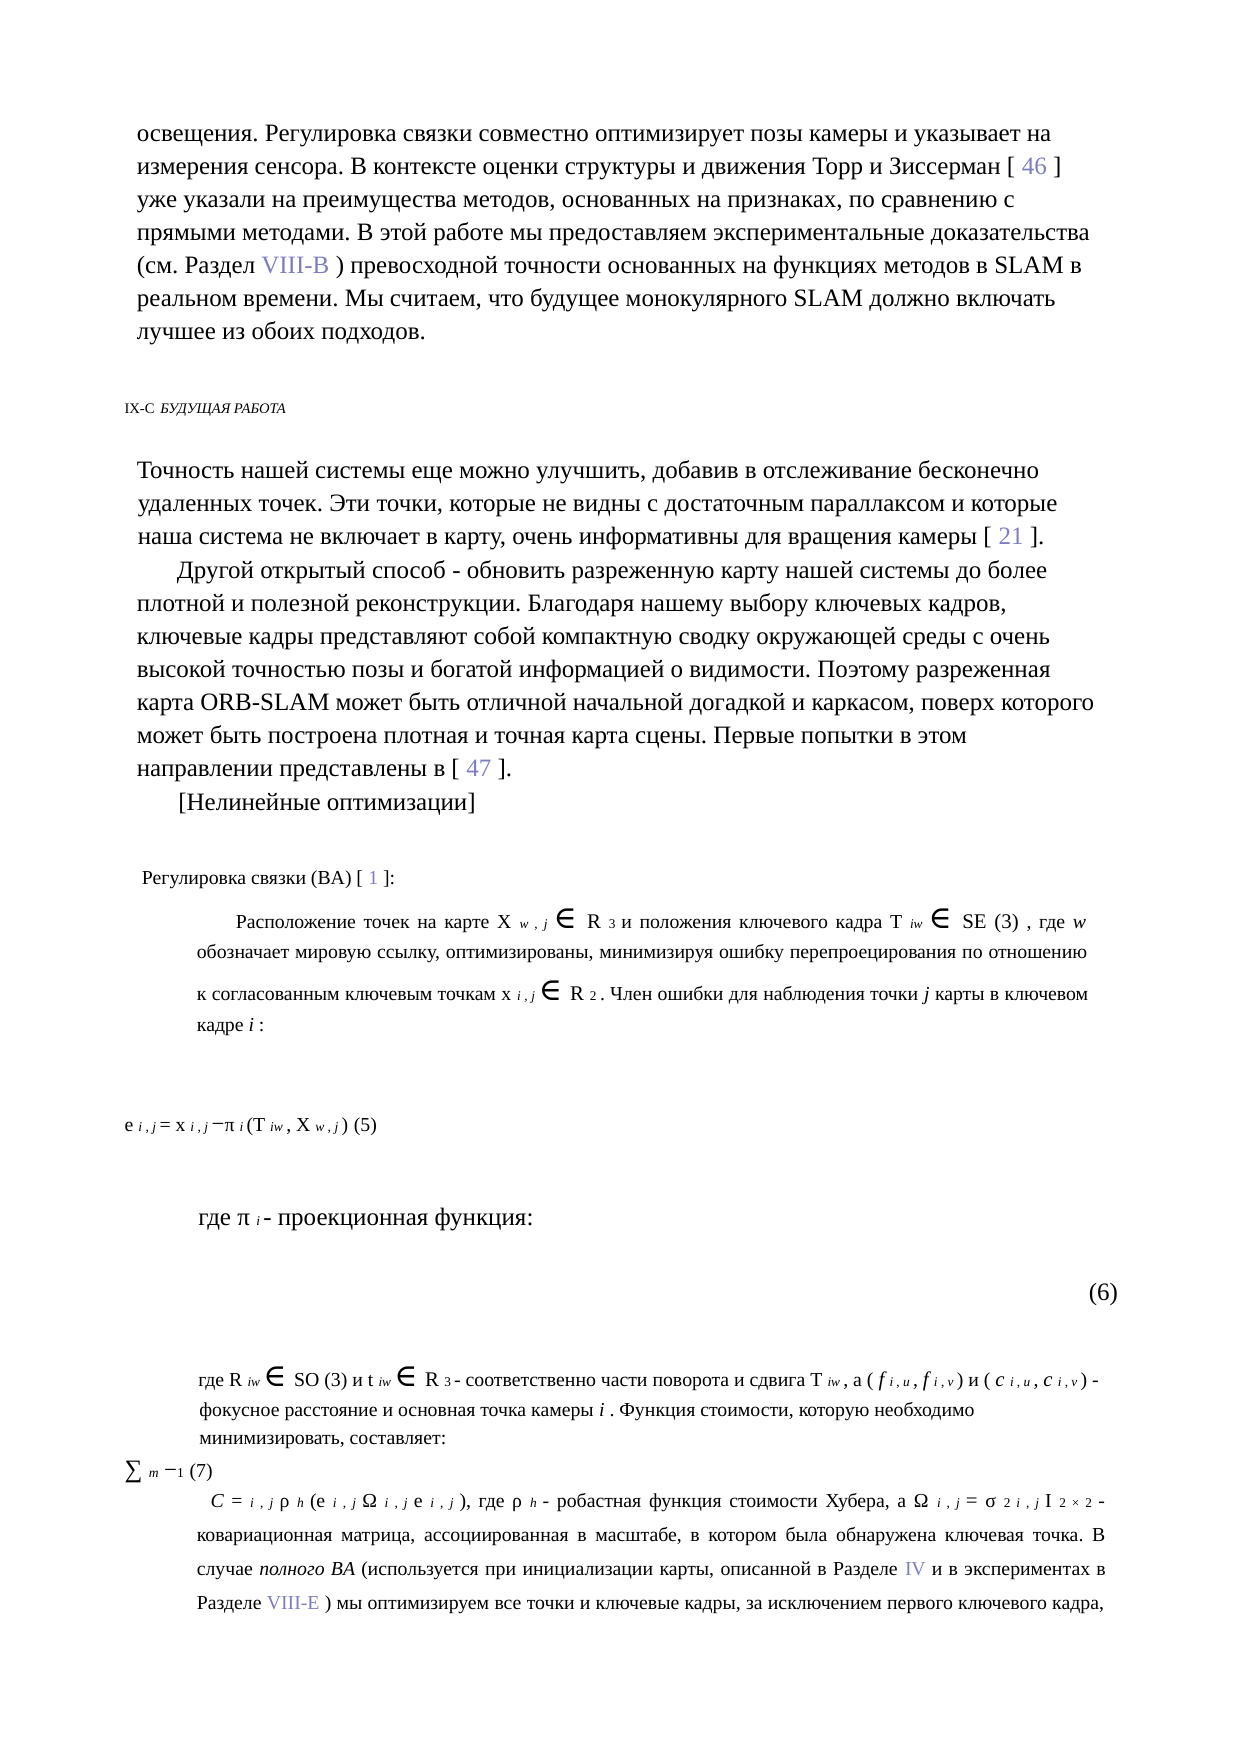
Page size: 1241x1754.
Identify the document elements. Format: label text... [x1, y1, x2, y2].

text ∑ т −1 (7) [118, 1454, 1122, 1483]
text C = i , j ρ h (e i , j Ω i , j e i , j ), где ρ h - робастная функция стоимости Хубера, а Ω i , j = σ 2 i , j I 2 × 2 - ковариационная матрица, ассоциированная в масштабе, в котором была обнаружена ключевая точка. В случае полного BA (используется при инициализации карты, описанной в Разделе IV и в экспериментах в Разделе VIII-E ) мы оптимизируем все точки и ключевые кадры, за исключением первого ключевого кадра, [197, 1488, 1106, 1614]
text где R iw ∈ SO (3) и t iw ∈ R 3 - соответственно части поворота и сдвига T iw , а ( f i , u , f i , v ) и ( c i , u , c i , v ) - фокусное расстояние и основная точка камеры i . Функция стоимости, которую необходимо минимизировать, составляет: [198, 1357, 1104, 1448]
text Точность нашей системы еще можно улучшить, добавив в отслеживание бесконечно удаленных точек. Эти точки, которые не видны с достаточным параллаксом и которые наша система не включает в карту, очень информативны для вращения камеры [ 21 ]. [137, 455, 1104, 550]
text IX-C БУДУЩАЯ РАБОТА [118, 390, 1122, 419]
text (6) [118, 1277, 1117, 1306]
text e i , j = x i , j −π i (T iw , X w , j ) (5) [118, 1108, 1122, 1137]
text Регулировка связки (BA) [ 1 ]: [118, 861, 1122, 889]
text освещения. Регулировка связки совместно оптимизирует позы камеры и указывает на измерения сенсора. В контексте оценки структуры и движения Торр и Зиссерман [ 46 ] уже указали на преимущества методов, основанных на признаках, по сравнению с прямыми методами. В этой работе мы предоставляем экспериментальные доказательства (см. Раздел VIII-B ) превосходной точности основанных на функциях методов в SLAM в реальном времени. Мы считаем, что будущее монокулярного SLAM должно включать лучшее из обоих подходов. [137, 118, 1104, 345]
text где π i - проекционная функция: [198, 1202, 1104, 1231]
text [Нелинейные оптимизации] [178, 787, 1104, 815]
text Другой открытый способ - обновить разреженную карту нашей системы до более плотной и полезной реконструкции. Благодаря нашему выбору ключевых кадров, ключевые кадры представляют собой компактную сводку окружающей среды с очень высокой точностью позы и богатой информацией о видимости. Поэтому разреженная карта ORB-SLAM может быть отличной начальной догадкой и каркасом, поверх которого может быть построена плотная и точная карта сцены. Первые попытки в этом направлении представлены в [ 47 ]. [137, 555, 1104, 782]
text Расположение точек на карте X w , j ∈ R 3 и положения ключевого кадра T iw ∈ SE (3) , где w обозначает мировую ссылку, оптимизированы, минимизируя ошибку перепроецирования по отношению к согласованным ключевым точкам x i , j ∈ R 2 . Член ошибки для наблюдения точки j карты в ключевом кадре i : [197, 899, 1088, 1036]
